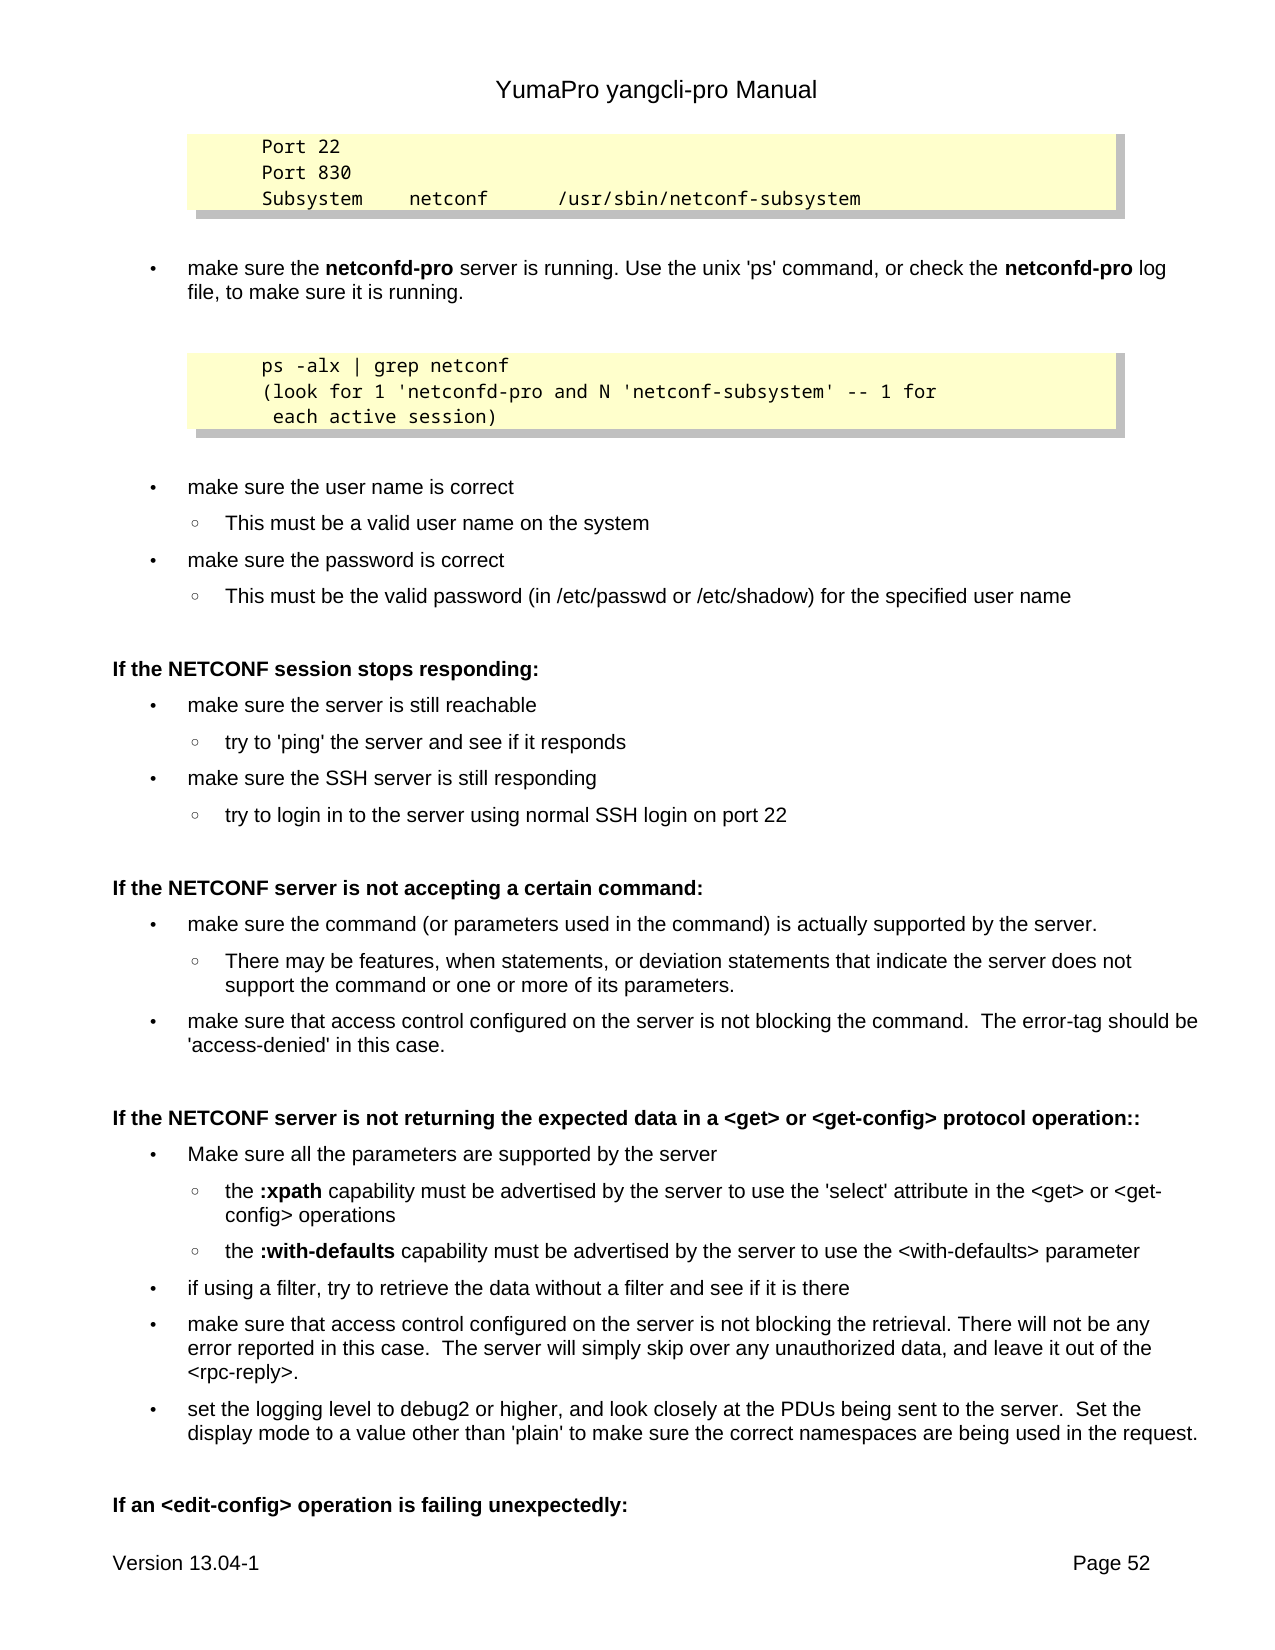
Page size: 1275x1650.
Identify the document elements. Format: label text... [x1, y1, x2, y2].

list the :xpath capability must be advertised by the server to use the 'select' attribute in the <get> or <get-config> operations [187, 1179, 1200, 1227]
list make sure the command (or parameters used in the command) is actually supported by the server. [150, 912, 1200, 936]
list make sure the server is still reachable [150, 693, 1200, 717]
list This must be the valid password (in /etc/passwd or /etc/shadow) for the specified user name [187, 584, 1200, 608]
list set the logging level to debug2 or higher, and look closely at the PDUs being sent to the server. Set the display mode to a value other than 'plain' to make sure the correct namespaces are being used in the request. [150, 1396, 1200, 1444]
list try to 'ping' the server and see if it responds [187, 730, 1200, 754]
text If the NETCONF server is not returning the expected data in a <get> or <get-config> protocol operation:: [112, 1106, 1200, 1130]
list the :with-defaults capability must be advertised by the server to use the <with-defaults> parameter [187, 1239, 1200, 1263]
list There may be features, when statements, or deviation statements that indicate the server does not support the command or one or more of its parameters. [187, 948, 1200, 996]
list Make sure all the parameters are supported by the server [150, 1142, 1200, 1166]
text ps -alx | grep netconf [187, 353, 1116, 378]
list This must be a valid user name on the system [187, 511, 1200, 535]
text each active session) [187, 404, 1116, 429]
text Port 830 [187, 159, 1116, 185]
text (look for 1 'netconfd-pro and N 'netconf-subsystem' -- 1 for [187, 378, 1116, 404]
text If the NETCONF server is not accepting a certain command: [112, 876, 1200, 899]
list make sure that access control configured on the server is not blocking the retrieval. There will not be any error reported in this case. The server will simply skip over any unauthorized data, and leave it out of the <rpc-reply>. [150, 1312, 1200, 1384]
text If the NETCONF session stops responding: [112, 657, 1200, 681]
list make sure the netconfd-pro server is running. Use the unix 'ps' command, or check the netconfd-pro log file, to make sure it is running. [150, 256, 1200, 304]
list make sure the password is correct [150, 547, 1200, 571]
list make sure the user name is correct [150, 474, 1200, 498]
list make sure the SSH server is still responding [150, 766, 1200, 790]
list if using a filter, try to retrieve the data without a filter and see if it is there [150, 1276, 1200, 1299]
text Subsystem netconf /usr/sbin/netconf-subsystem [187, 185, 1116, 210]
text Port 22 [187, 134, 1116, 159]
list try to login in to the server using normal SSH login on port 22 [187, 803, 1200, 827]
text If an <edit-config> operation is failing unexpectedly: [112, 1493, 1200, 1517]
list make sure that access control configured on the server is not blocking the command. The error-tag should be 'access-denied' in this case. [150, 1009, 1200, 1057]
